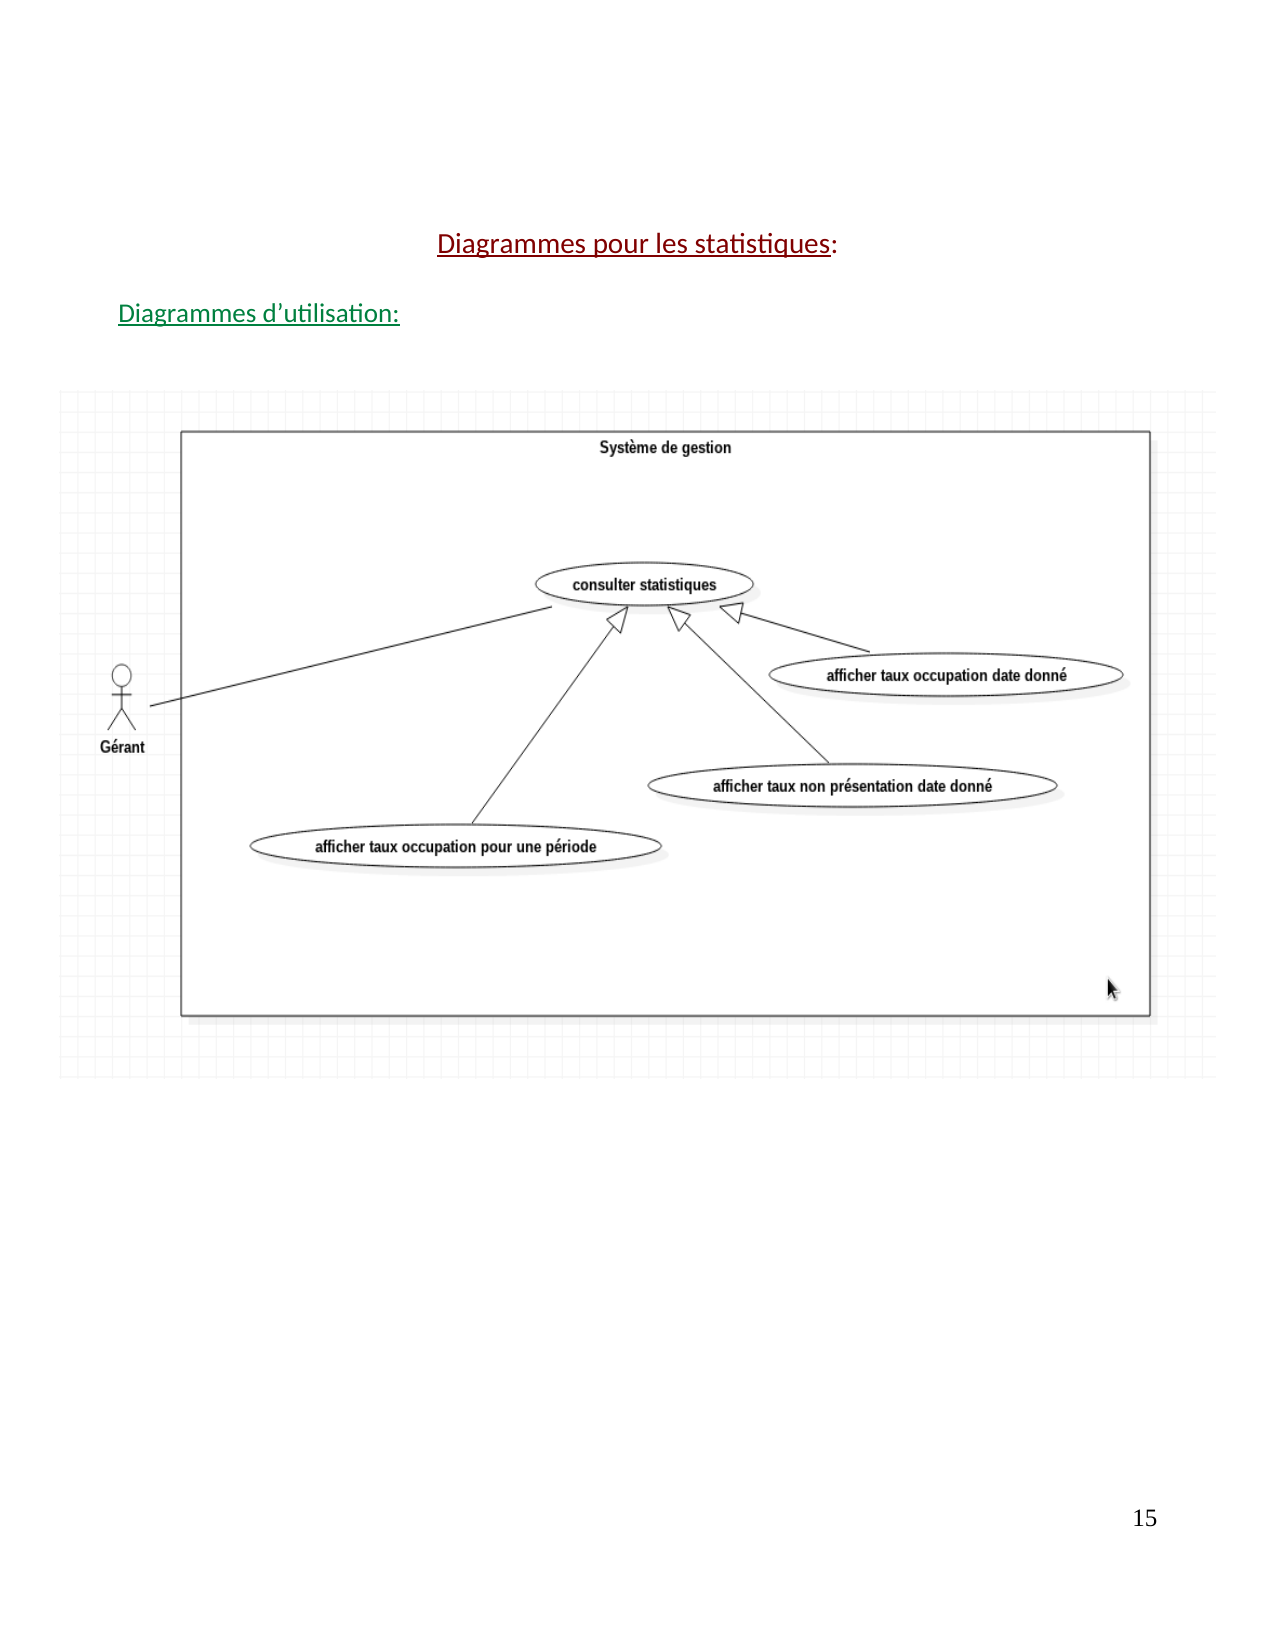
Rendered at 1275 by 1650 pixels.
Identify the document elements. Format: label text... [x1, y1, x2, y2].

picture [59, 390, 1216, 1079]
text Diagrammes pour les statistiques: [118, 225, 1157, 261]
text Diagrammes d’utilisation: [118, 296, 1157, 329]
